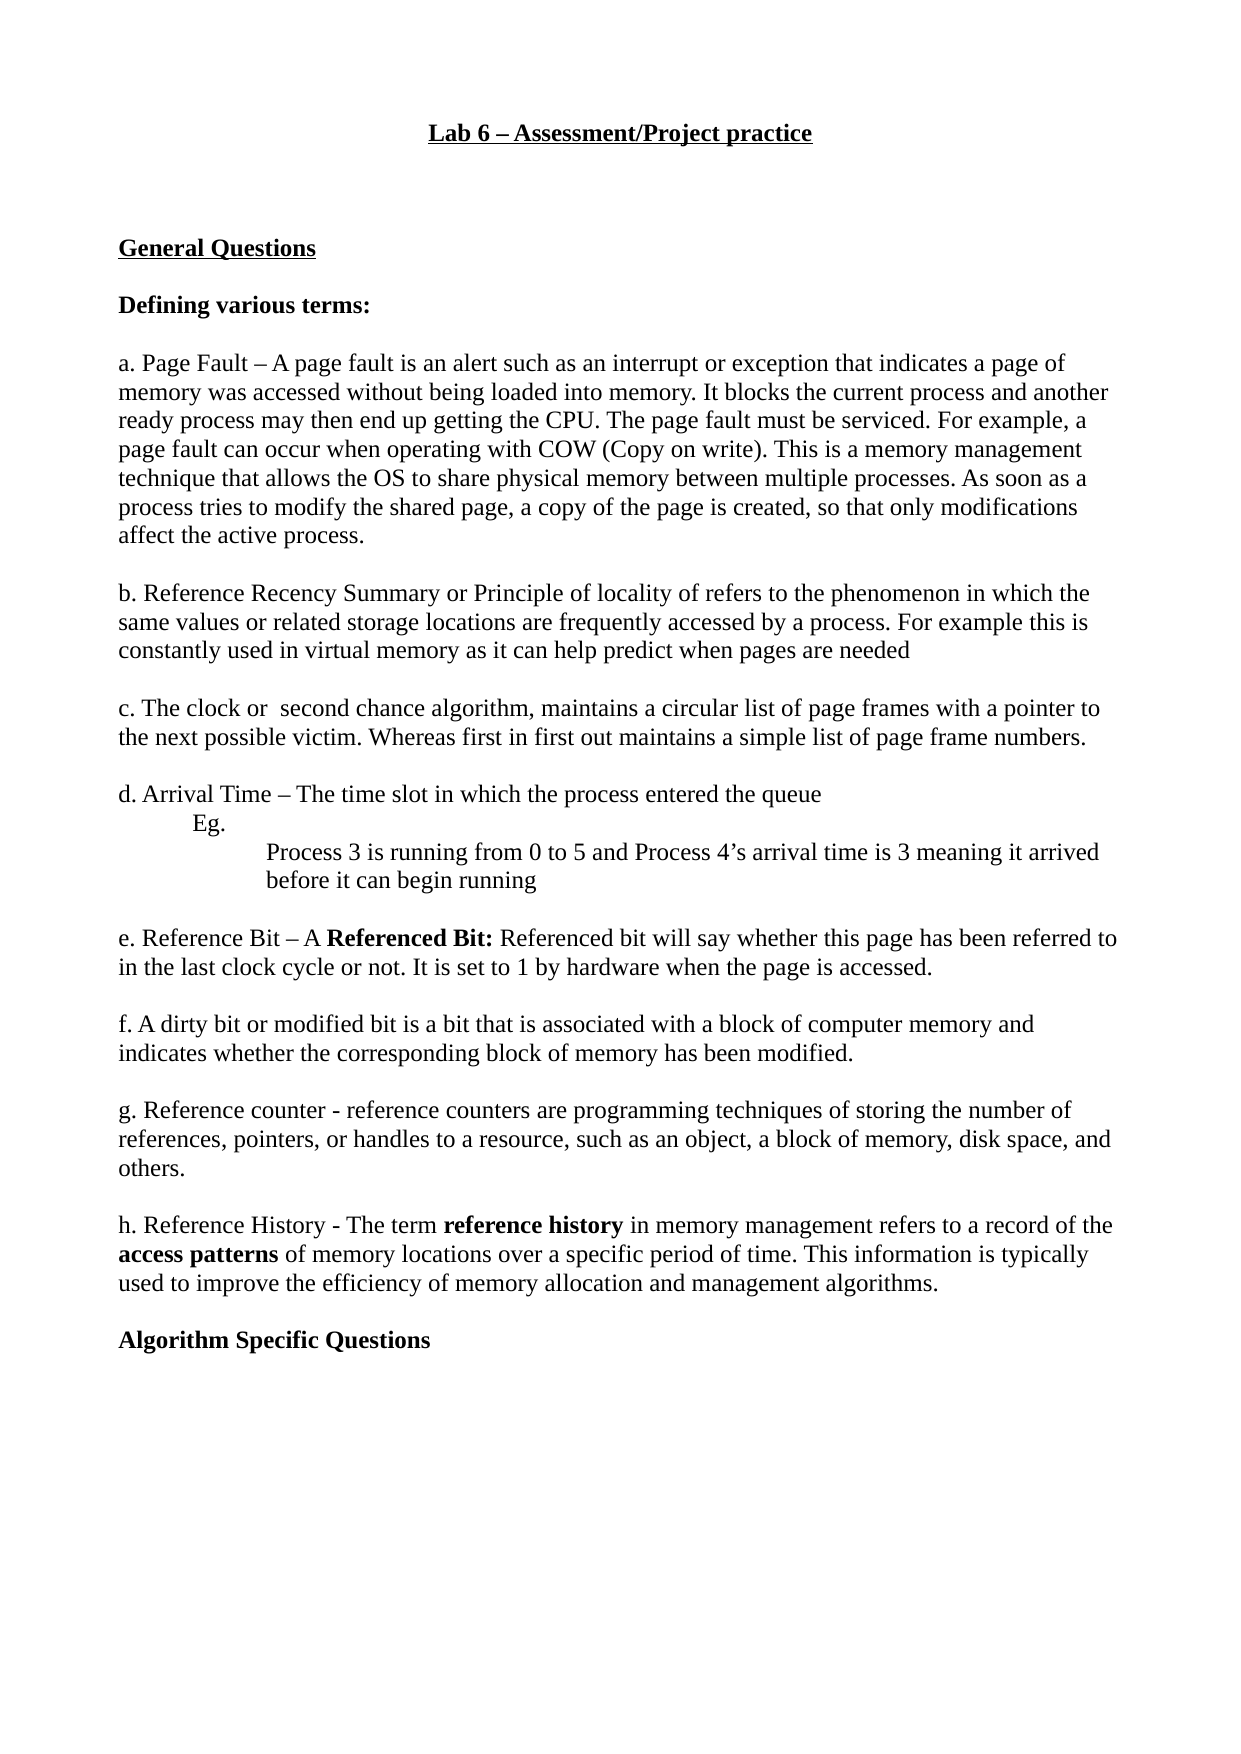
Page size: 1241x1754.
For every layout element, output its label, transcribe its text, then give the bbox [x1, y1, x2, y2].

text General Questions [118, 233, 1122, 262]
text e. Reference Bit – A Referenced Bit: Referenced bit will say whether this page has been referred to in the last clock cycle or not. It is set to 1 by hardware when the page is accessed. [118, 923, 1122, 981]
text b. Reference Recency Summary or Principle of locality of refers to the phenomenon in which the same values or related storage locations are frequently accessed by a process. For example this is constantly used in virtual memory as it can help predict when pages are needed [118, 578, 1122, 664]
text Process 3 is running from 0 to 5 and Process 4’s arrival time is 3 meaning it arrived [118, 837, 1122, 866]
text before it can begin running [118, 866, 1122, 894]
text c. The clock or second chance algorithm, maintains a circular list of page frames with a pointer to the next possible victim. Whereas first in first out maintains a simple list of page frame numbers. [118, 693, 1122, 751]
text Lab 6 – Assessment/Project practice [118, 118, 1122, 147]
text a. Page Fault – A page fault is an alert such as an interrupt or exception that indicates a page of memory was accessed without being loaded into memory. It blocks the current process and another ready process may then end up getting the CPU. The page fault must be serviced. For example, a page fault can occur when operating with COW (Copy on write). This is a memory management technique that allows the OS to share physical memory between multiple processes. As soon as a process tries to modify the shared page, a copy of the page is created, so that only modifications affect the active process. [118, 348, 1122, 549]
text f. A dirty bit or modified bit is a bit that is associated with a block of computer memory and indicates whether the corresponding block of memory has been modified. [118, 1009, 1122, 1067]
text Defining various terms: [118, 291, 1122, 319]
text h. Reference History - The term reference history in memory management refers to a record of the access patterns of memory locations over a specific period of time. This information is typically used to improve the efficiency of memory allocation and management algorithms. [118, 1211, 1122, 1297]
text d. Arrival Time – The time slot in which the process entered the queue [118, 779, 1122, 808]
text Eg. [118, 808, 1122, 837]
text Algorithm Specific Questions [118, 1326, 1122, 1354]
text g. Reference counter - reference counters are programming techniques of storing the number of references, pointers, or handles to a resource, such as an object, a block of memory, disk space, and others. [118, 1096, 1122, 1182]
